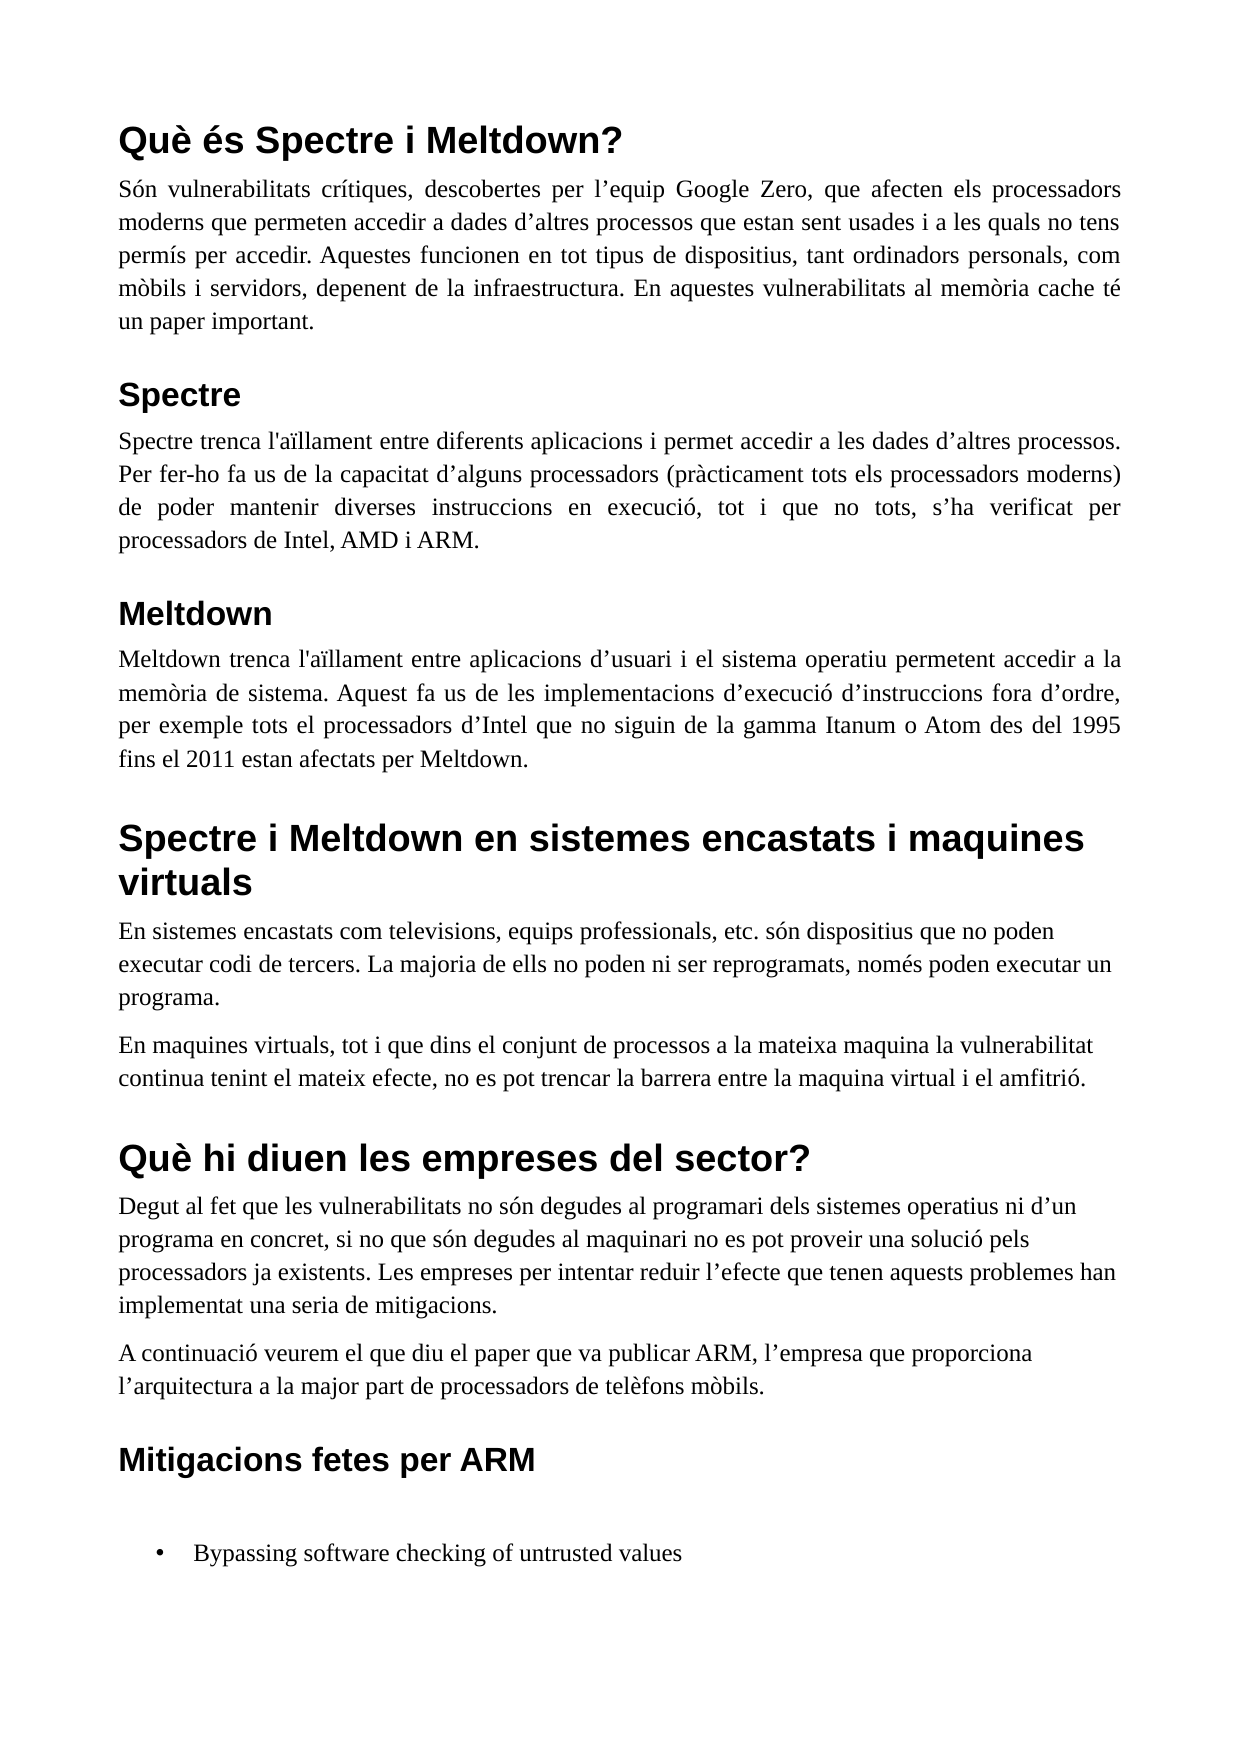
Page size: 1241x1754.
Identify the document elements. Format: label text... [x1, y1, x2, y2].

text En sistemes encastats com televisions, equips professionals, etc. són dispositius que no poden executar codi de tercers. La majoria de ells no poden ni ser reprogramats, només poden executar un programa. [118, 916, 1122, 1011]
subtitle Mitigacions fetes per ARM [118, 1439, 1122, 1478]
text Degut al fet que les vulnerabilitats no són degudes al programari dels sistemes operatius ni d’un programa en concret, si no que són degudes al maquinari no es pot proveir una solució pels processadors ja existents. Les empreses per intentar reduir l’efecte que tenen aquests problemes han implementat una seria de mitigacions. [118, 1191, 1122, 1319]
text Spectre trenca l'aïllament entre diferents aplicacions i permet accedir a les dades d’altres processos. Per fer-ho fa us de la capacitat d’alguns processadors (pràcticament tots els processadors moderns) de poder mantenir diverses instruccions en execució, tot i que no tots, s’ha verificat per processadors de Intel, AMD i ARM. [118, 426, 1122, 554]
text Són vulnerabilitats crítiques, descobertes per l’equip Google Zero, que afecten els processadors moderns que permeten accedir a dades d’altres processos que estan sent usades i a les quals no tens permís per accedir. Aquestes funcionen en tot tipus de dispositius, tant ordinadors personals, com mòbils i servidors, depenent de la infraestructura. En aquestes vulnerabilitats al memòria cache té un paper important. [118, 174, 1122, 335]
subtitle Què hi diuen les empreses del sector? [118, 1135, 1122, 1179]
list Bypassing software checking of untrusted values [156, 1538, 1122, 1567]
text En maquines virtuals, tot i que dins el conjunt de processos a la mateixa maquina la vulnerabilitat continua tenint el mateix efecte, no es pot trencar la barrera entre la maquina virtual i el amfitrió. [118, 1030, 1122, 1091]
text Meltdown trenca l'aïllament entre aplicacions d’usuari i el sistema operatiu permetent accedir a la memòria de sistema. Aquest fa us de les implementacions d’execució d’instruccions fora d’ordre, per exemple tots el processadors d’Intel que no siguin de la gamma Itanum o Atom des del 1995 fins el 2011 estan afectats per Meltdown. [118, 644, 1122, 772]
subtitle Spectre i Meltdown en sistemes encastats i maquines virtuals [118, 816, 1122, 903]
subtitle Meltdown [118, 593, 1122, 632]
subtitle Spectre [118, 375, 1122, 413]
subtitle Què és Spectre i Meltdown? [118, 118, 1122, 162]
text A continuació veurem el que diu el paper que va publicar ARM, l’empresa que proporciona l’arquitectura a la major part de processadors de telèfons mòbils. [118, 1338, 1122, 1400]
